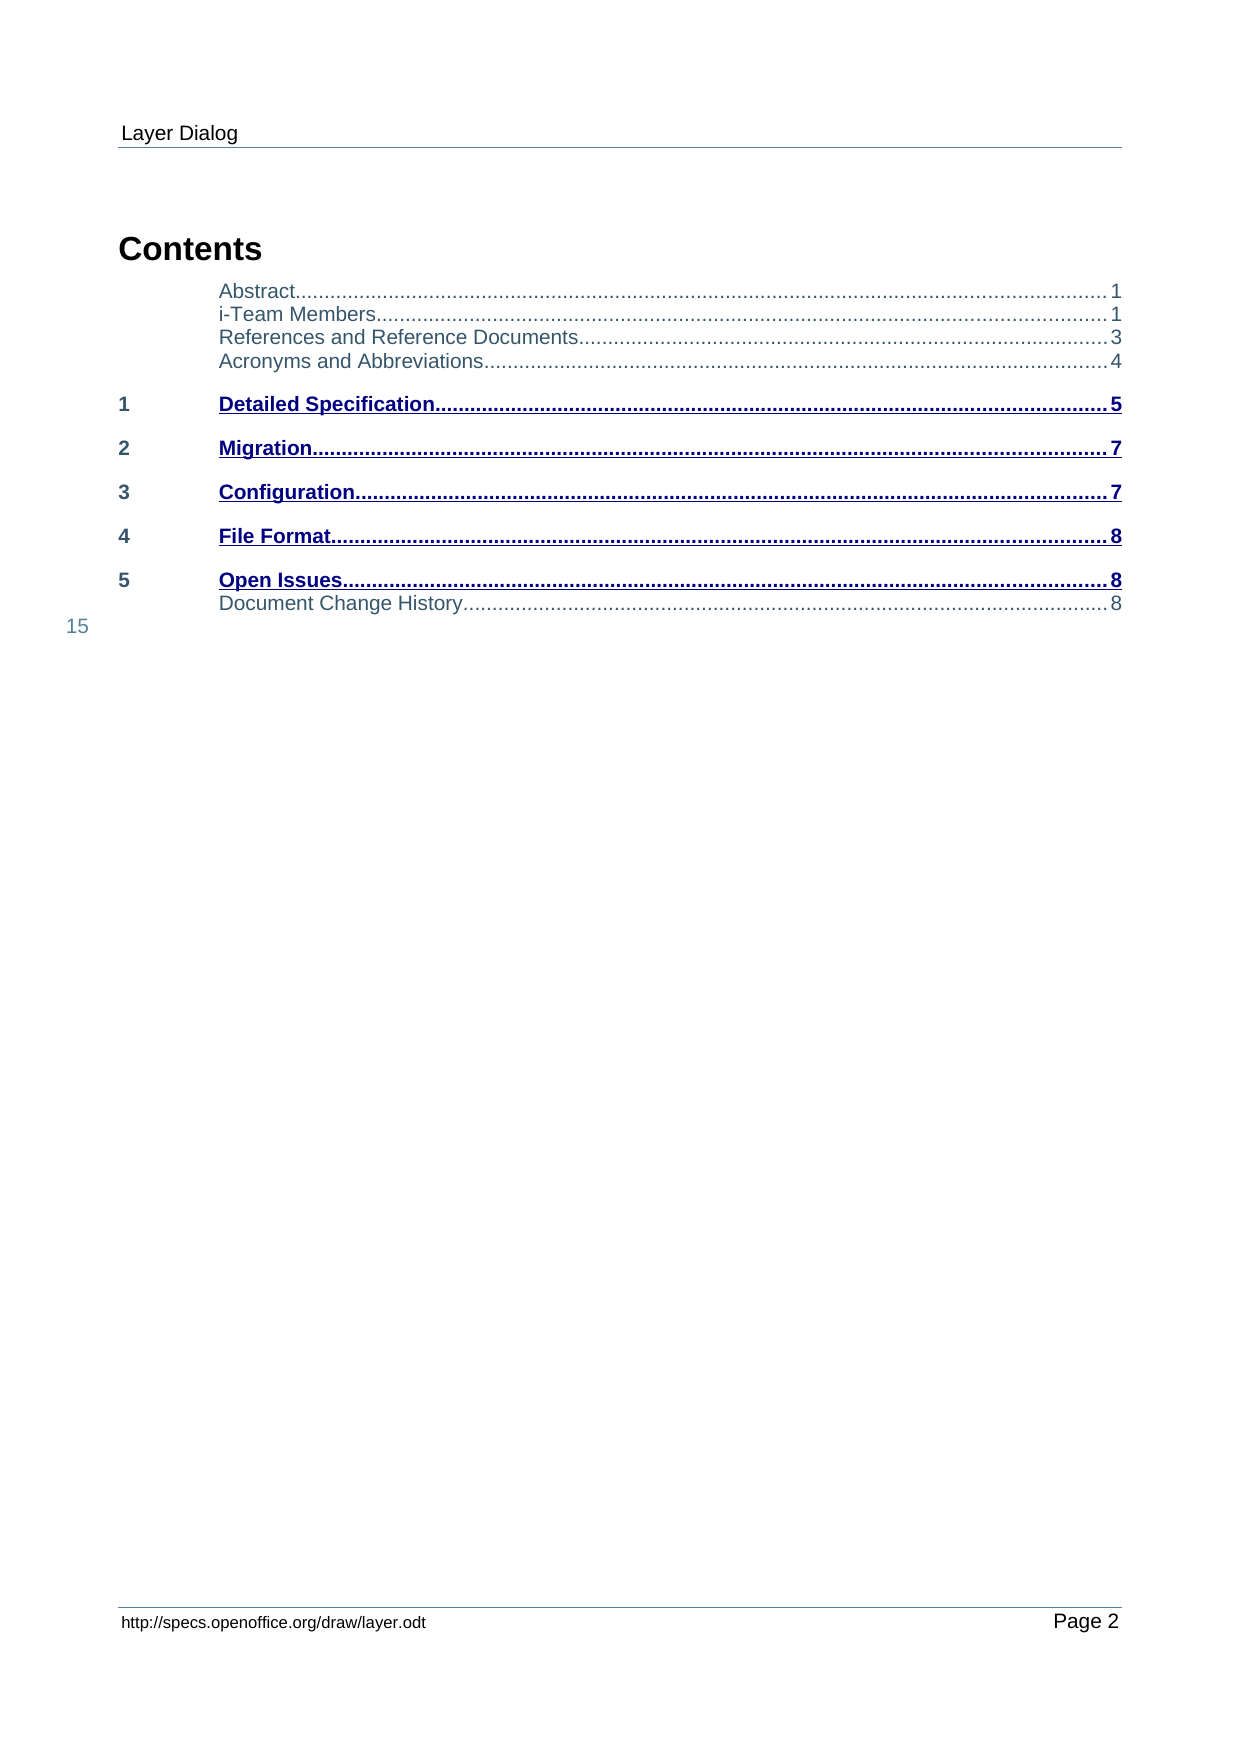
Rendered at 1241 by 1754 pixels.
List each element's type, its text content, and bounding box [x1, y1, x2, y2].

text 2 Migration 7 [118, 437, 1122, 460]
subtitle Contents [118, 230, 1122, 267]
text Acronyms and Abbreviations 4 [118, 349, 1122, 372]
text References and Reference Documents 3 [118, 326, 1122, 349]
text 3 Configuration 7 [118, 481, 1122, 504]
text 5 Open Issues 8 [118, 568, 1122, 592]
text 1 Detailed Specification 5 [118, 393, 1122, 416]
text Abstract 1 [118, 279, 1122, 303]
text Document Change History 8 [118, 592, 1122, 615]
text i-Team Members 1 [118, 303, 1122, 326]
text 4 File Format 8 [118, 524, 1122, 548]
